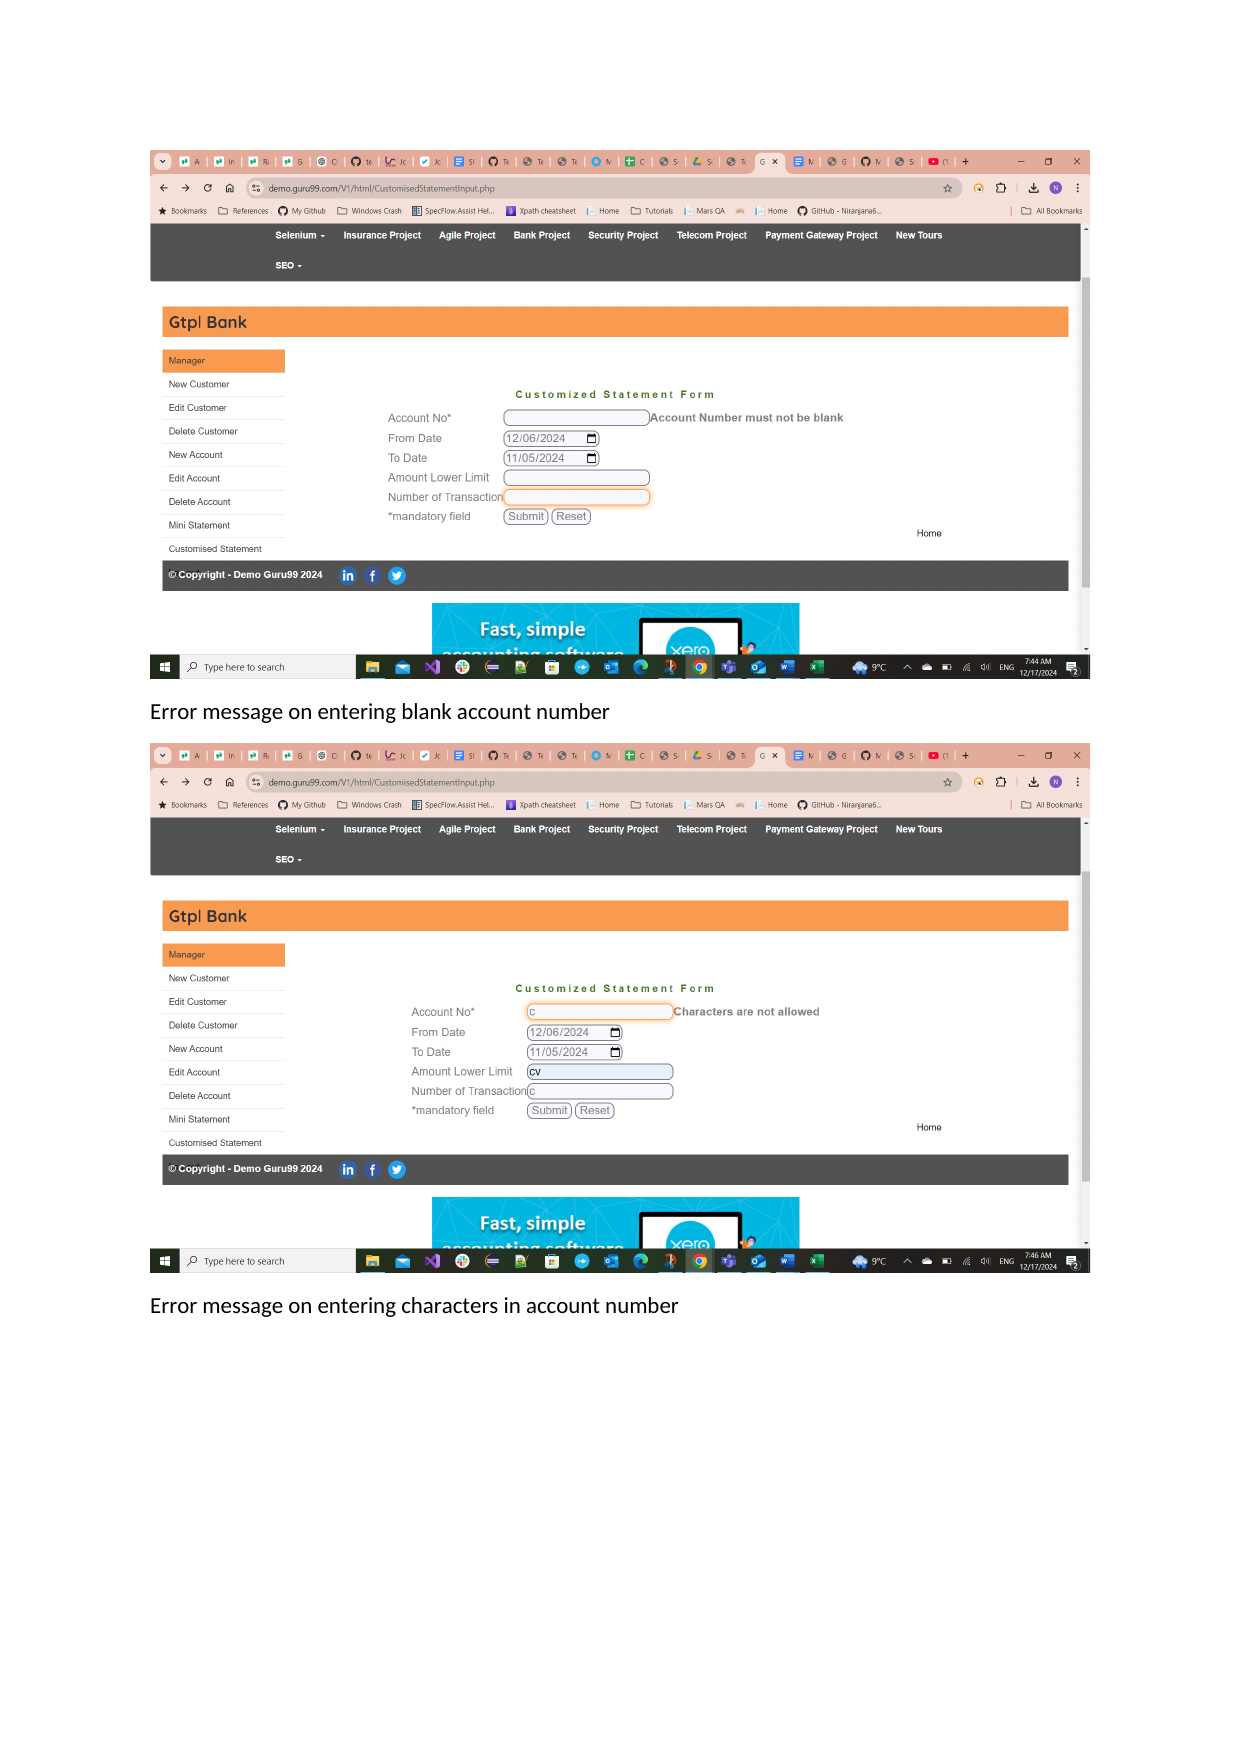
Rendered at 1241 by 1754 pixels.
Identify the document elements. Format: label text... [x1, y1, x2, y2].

text Error message on entering blank account number [150, 697, 1090, 725]
text Error message on entering characters in account number [150, 1291, 1090, 1319]
